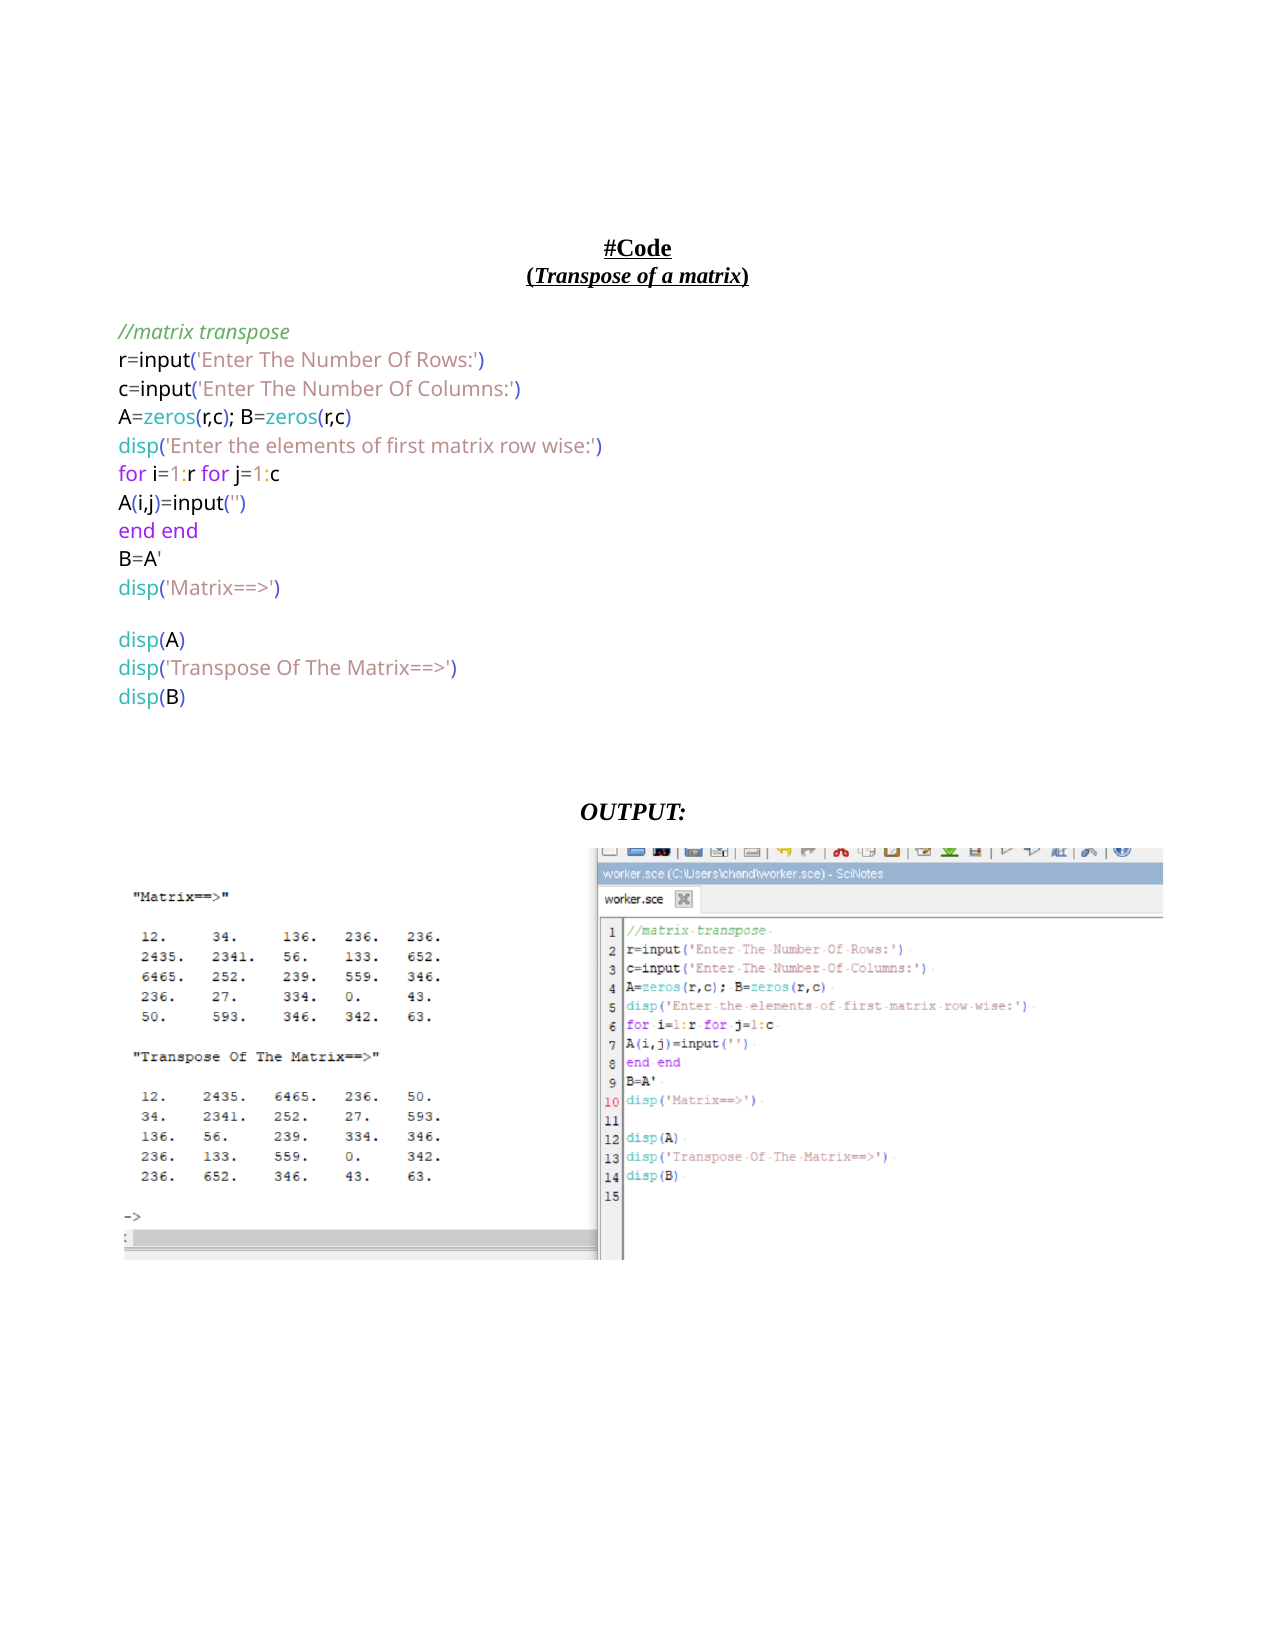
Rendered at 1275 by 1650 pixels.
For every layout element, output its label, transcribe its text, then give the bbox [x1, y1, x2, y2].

text B=A' [118, 544, 1157, 573]
text disp('Matrix==>') [118, 573, 1157, 601]
text disp('Enter the elements of first matrix row wise:') [118, 431, 1157, 459]
text A=zeros(r,c); B=zeros(r,c) [118, 402, 1157, 431]
text c=input('Enter The Number Of Columns:') [118, 374, 1157, 402]
text #Code [118, 233, 1157, 262]
text OUTPUT: [118, 797, 1157, 826]
text (Transpose of a matrix) [118, 262, 1157, 288]
text //matrix transpose [118, 317, 1157, 345]
text r=input('Enter The Number Of Rows:') [118, 345, 1157, 374]
picture [124, 848, 1164, 1260]
text for i=1:r for j=1:c [118, 459, 1157, 488]
text disp(B) [118, 682, 1157, 710]
text disp(A) [118, 625, 1157, 653]
text A(i,j)=input('') [118, 488, 1157, 516]
text end end [118, 516, 1157, 544]
text disp('Transpose Of The Matrix==>') [118, 653, 1157, 682]
